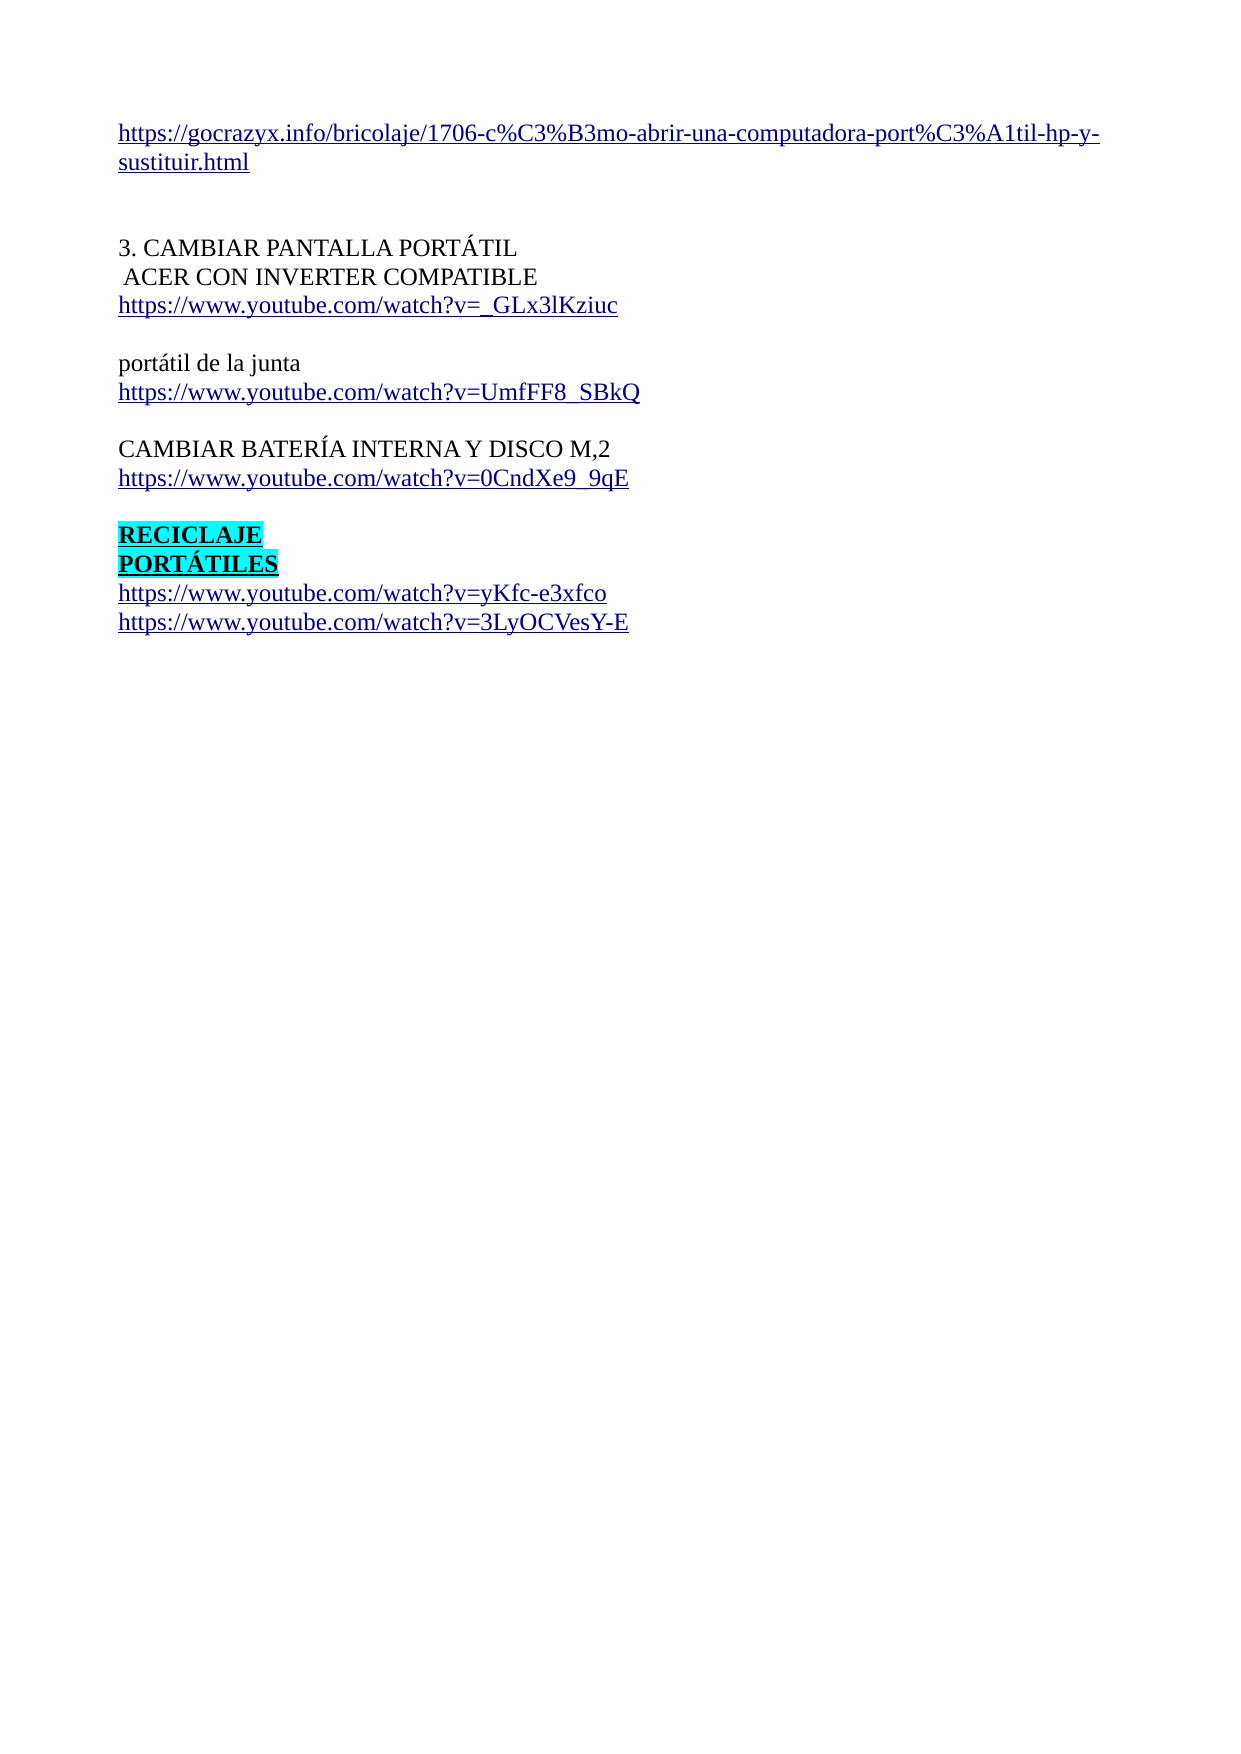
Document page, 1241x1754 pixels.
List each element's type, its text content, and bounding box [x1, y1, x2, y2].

text https://www.youtube.com/watch?v=0CndXe9_9qE [118, 463, 1122, 492]
text PORTÁTILES [118, 549, 1122, 578]
text CAMBIAR BATERÍA INTERNA Y DISCO M,2 [118, 434, 1122, 463]
text https://gocrazyx.info/bricolaje/1706-c%C3%B3mo-abrir-una-computadora-port%C3%A1til-hp-y-sustituir.html [118, 118, 1122, 176]
text https://www.youtube.com/watch?v=_GLx3lKziuc [118, 291, 1122, 319]
text 3. CAMBIAR PANTALLA PORTÁTIL [118, 233, 1122, 262]
text ACER CON INVERTER COMPATIBLE [118, 262, 1122, 291]
text portátil de la junta [118, 348, 1122, 377]
text https://www.youtube.com/watch?v=yKfc-e3xfco [118, 578, 1122, 607]
text https://www.youtube.com/watch?v=UmfFF8_SBkQ [118, 377, 1122, 406]
text RECICLAJE [118, 521, 1122, 549]
text https://www.youtube.com/watch?v=3LyOCVesY-E [118, 607, 1122, 636]
